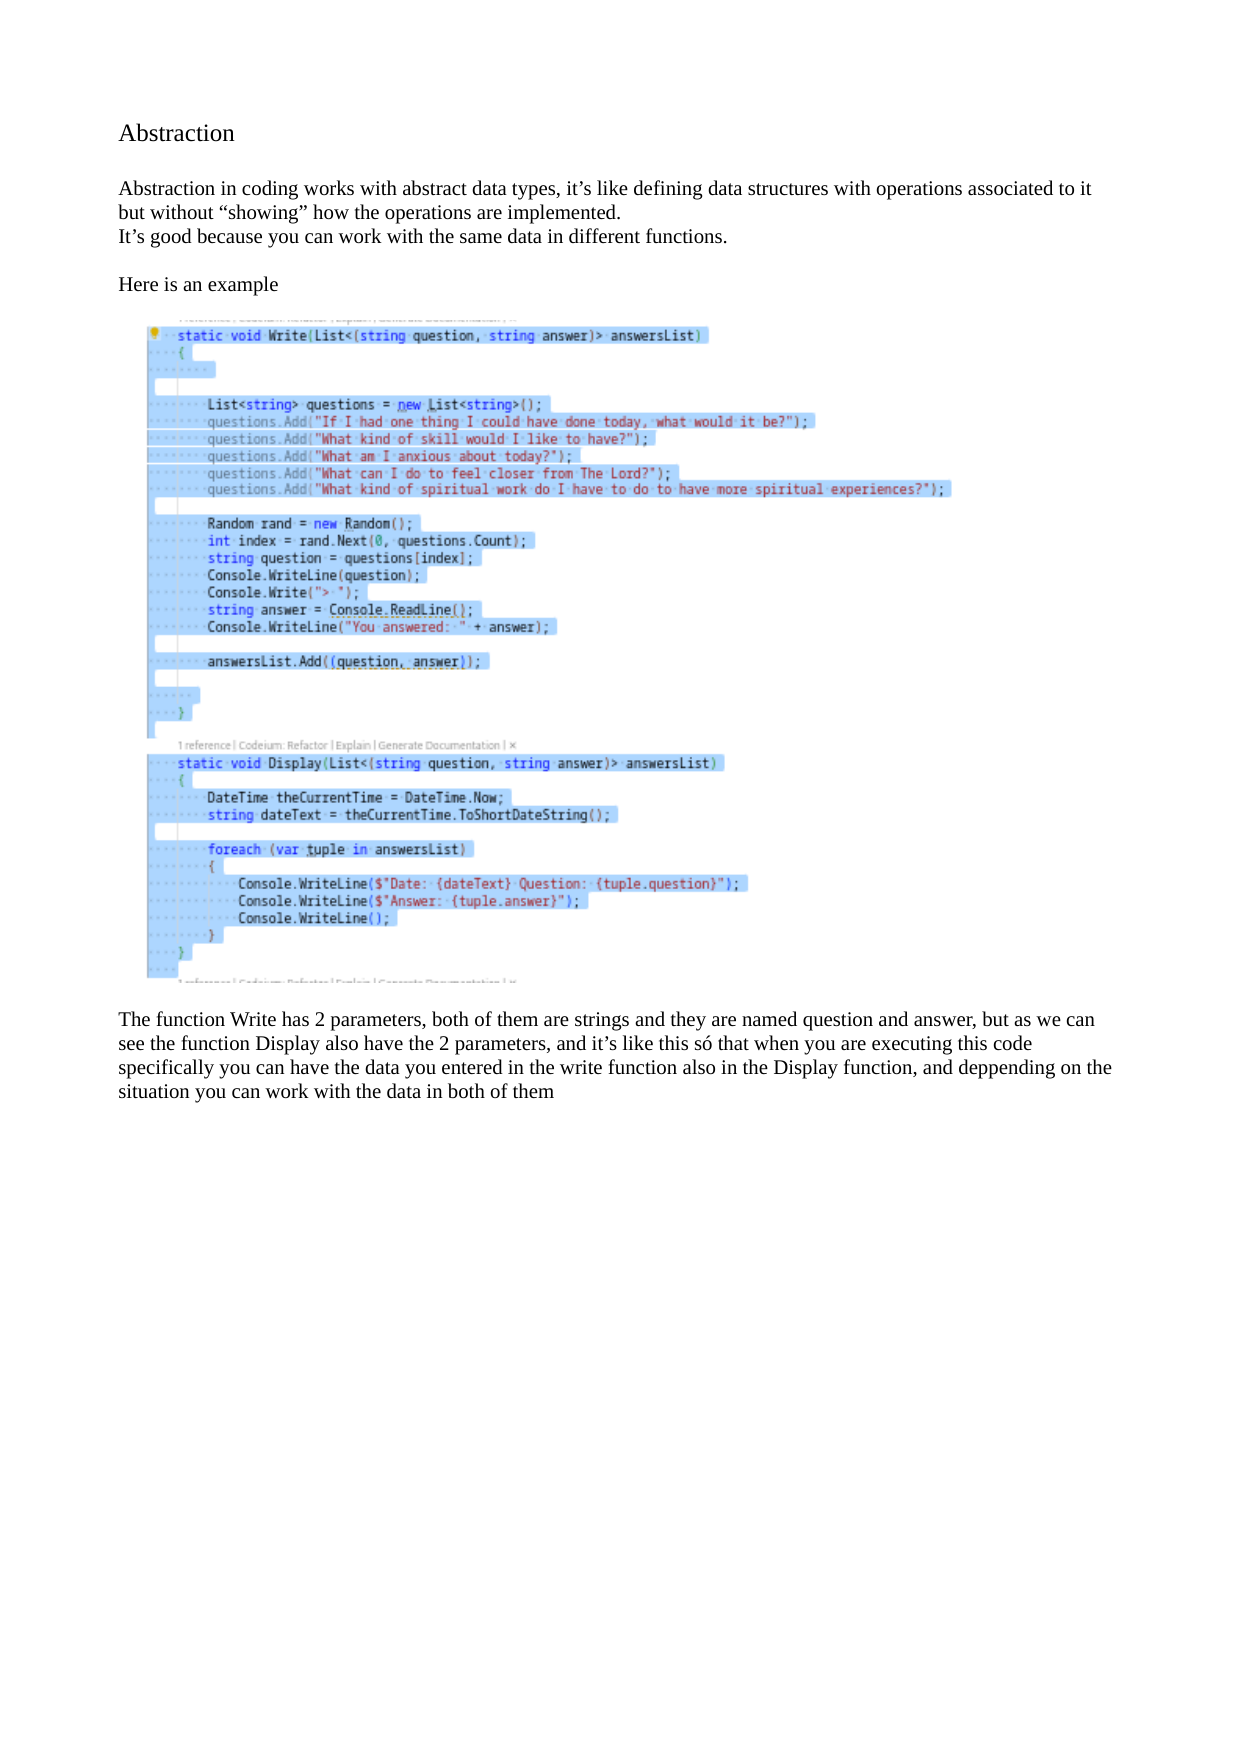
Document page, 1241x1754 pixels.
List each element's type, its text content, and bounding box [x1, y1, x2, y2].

text Abstraction [118, 118, 1122, 147]
text It’s good because you can work with the same data in different functions. [118, 224, 1122, 248]
text Here is an example [118, 272, 1122, 296]
picture [127, 320, 1113, 983]
text Abstraction in coding works with abstract data types, it’s like defining data structures with operations associated to it but without “showing” how the operations are implemented. [118, 176, 1122, 224]
text The function Write has 2 parameters, both of them are strings and they are named question and answer, but as we can see the function Display also have the 2 parameters, and it’s like this só that when you are executing this code specifically you can have the data you entered in the write function also in the Display function, and deppending on the situation you can work with the data in both of them [118, 1007, 1122, 1103]
